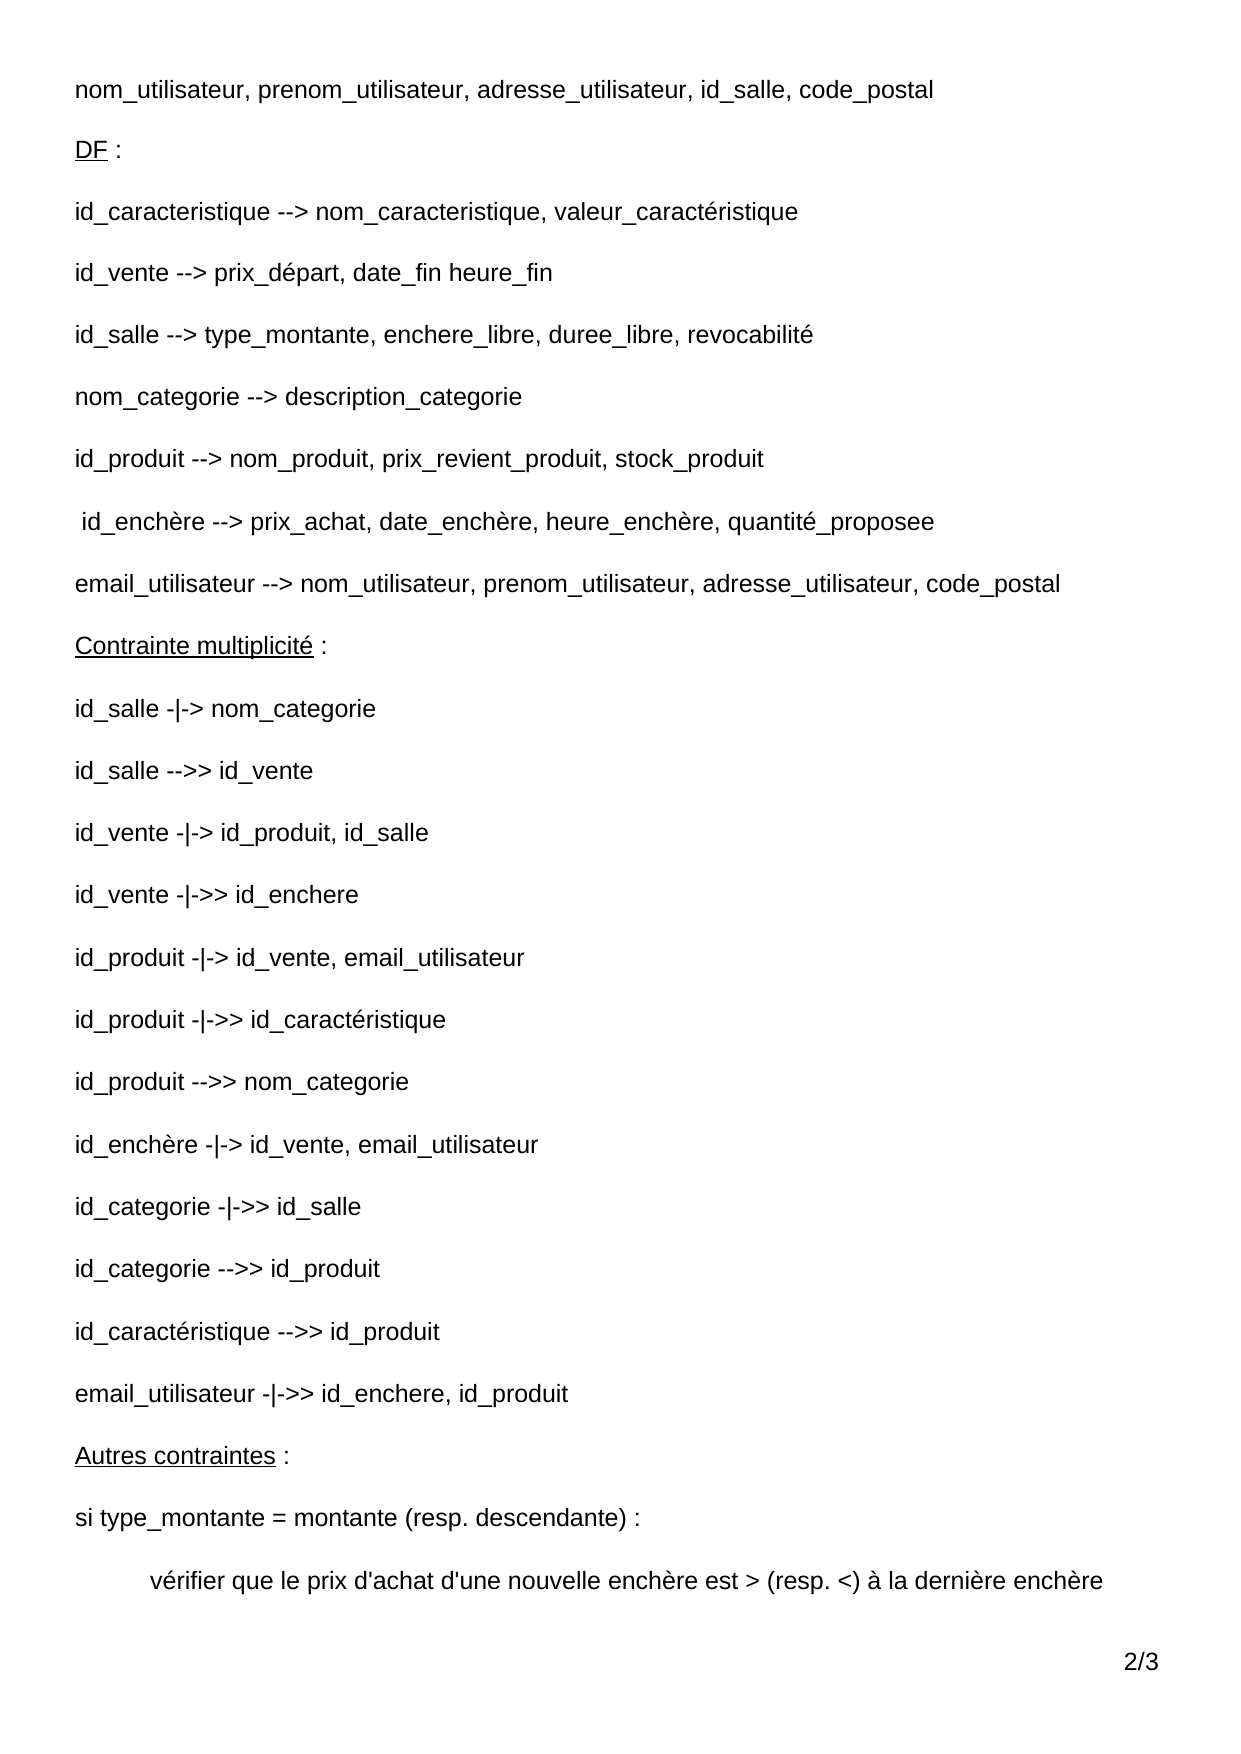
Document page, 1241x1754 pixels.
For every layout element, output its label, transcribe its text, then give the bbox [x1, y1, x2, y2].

text id_enchère -|-> id_vente, email_utilisateur [74, 1130, 1167, 1158]
text id_enchère --> prix_achat, date_enchère, heure_enchère, quantité_proposee [74, 507, 1167, 536]
text Autres contraintes : [74, 1441, 1167, 1470]
text id_vente -|-> id_produit, id_salle [74, 818, 1167, 847]
text nom_categorie --> description_categorie [74, 382, 1167, 411]
text vérifier que le prix d'achat d'une nouvelle enchère est > (resp. <) à la dernière enchère [75, 1566, 1167, 1594]
text id_salle -->> id_vente [74, 756, 1167, 785]
text id_salle -|-> nom_categorie [74, 694, 1167, 722]
text si type_montante = montante (resp. descendante) : [75, 1503, 1167, 1532]
text email_utilisateur --> nom_utilisateur, prenom_utilisateur, adresse_utilisateur, code_postal [74, 569, 1167, 598]
text nom_utilisateur, prenom_utilisateur, adresse_utilisateur, id_salle, code_postal [74, 75, 1167, 104]
text id_produit --> nom_produit, prix_revient_produit, stock_produit [74, 444, 1167, 473]
text id_produit -|->> id_caractéristique [74, 1005, 1167, 1034]
text DF : [74, 135, 1167, 164]
text id_caracteristique --> nom_caracteristique, valeur_caractéristique [74, 196, 1167, 225]
text id_produit -|-> id_vente, email_utilisateur [74, 943, 1167, 972]
text email_utilisateur -|->> id_enchere, id_produit [74, 1379, 1167, 1408]
text id_salle --> type_montante, enchere_libre, duree_libre, revocabilité [74, 320, 1167, 349]
text Contrainte multiplicité : [74, 631, 1167, 660]
text id_caractéristique -->> id_produit [74, 1317, 1167, 1345]
text id_vente -|->> id_enchere [74, 881, 1167, 909]
text id_categorie -|->> id_salle [74, 1192, 1167, 1221]
text id_vente --> prix_départ, date_fin heure_fin [74, 258, 1167, 286]
text id_produit -->> nom_categorie [74, 1067, 1167, 1096]
text id_categorie -->> id_produit [74, 1254, 1167, 1283]
